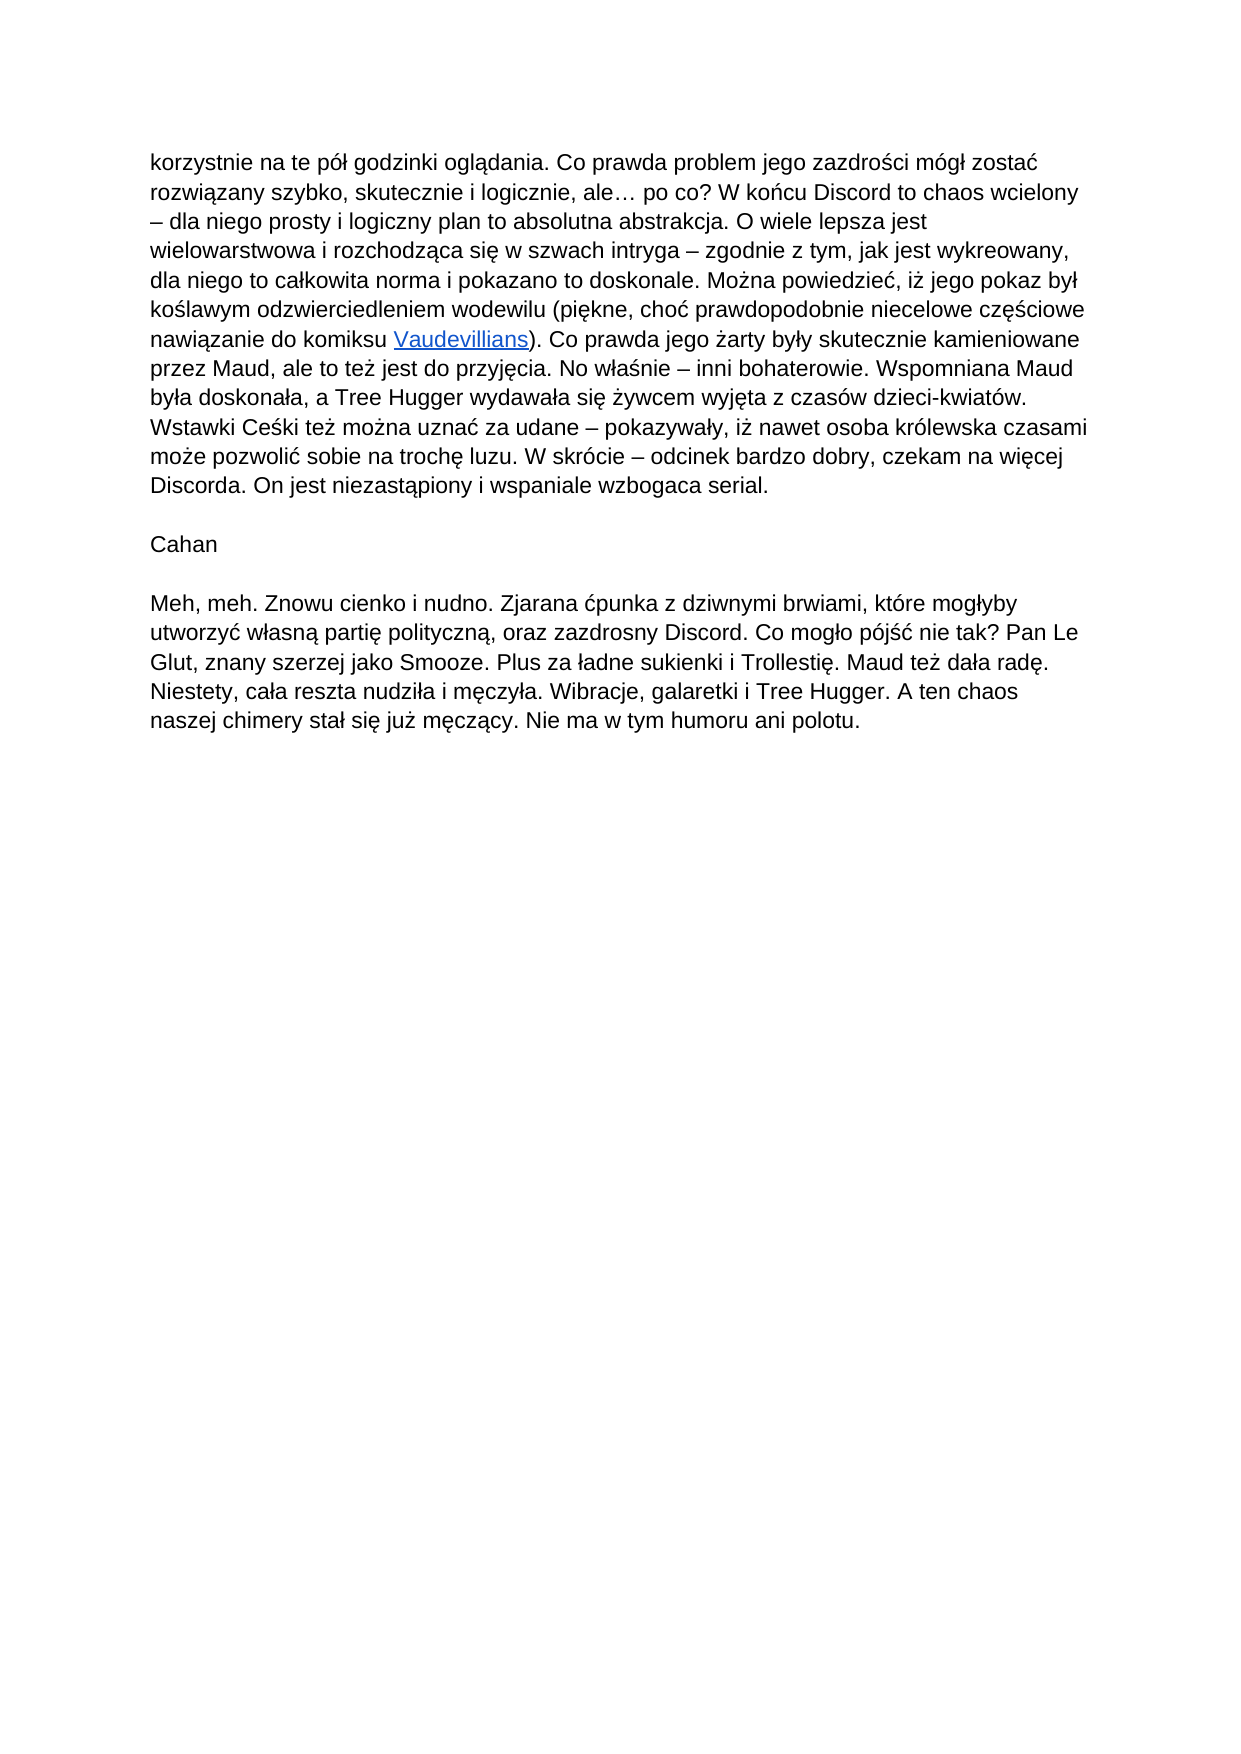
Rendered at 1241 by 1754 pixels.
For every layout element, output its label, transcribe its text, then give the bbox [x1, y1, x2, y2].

text Meh, meh. Znowu cienko i nudno. Zjarana ćpunka z dziwnymi brwiami, które mogłyby utworzyć własną partię polityczną, oraz zazdrosny Discord. Co mogło pójść nie tak? Pan Le Glut, znany szerzej jako Smooze. Plus za ładne sukienki i Trollestię. Maud też dała radę. Niestety, cała reszta nudziła i męczyła. Wibracje, galaretki i Tree Hugger. A ten chaos naszej chimery stał się już męczący. Nie ma w tym humoru ani polotu. [150, 591, 1090, 734]
text korzystnie na te pół godzinki oglądania. Co prawda problem jego zazdrości mógł zostać rozwiązany szybko, skutecznie i logicznie, ale… po co? W końcu Discord to chaos wcielony – dla niego prosty i logiczny plan to absolutna abstrakcja. O wiele lepsza jest wielowarstwowa i rozchodząca się w szwach intryga – zgodnie z tym, jak jest wykreowany, dla niego to całkowita norma i pokazano to doskonale. Można powiedzieć, iż jego pokaz był koślawym odzwierciedleniem wodewilu (piękne, choć prawdopodobnie niecelowe częściowe nawiązanie do komiksu Vaudevillians). Co prawda jego żarty były skutecznie kamieniowane przez Maud, ale to też jest do przyjęcia. No właśnie – inni bohaterowie. Wspomniana Maud była doskonała, a Tree Hugger wydawała się żywcem wyjęta z czasów dzieci-kwiatów. Wstawki Ceśki też można uznać za udane – pokazywały, iż nawet osoba królewska czasami może pozwolić sobie na trochę luzu. W skrócie – odcinek bardzo dobry, czekam na więcej Discorda. On jest niezastąpiony i wspaniale wzbogaca serial. [150, 150, 1090, 499]
text Cahan [150, 532, 1090, 557]
